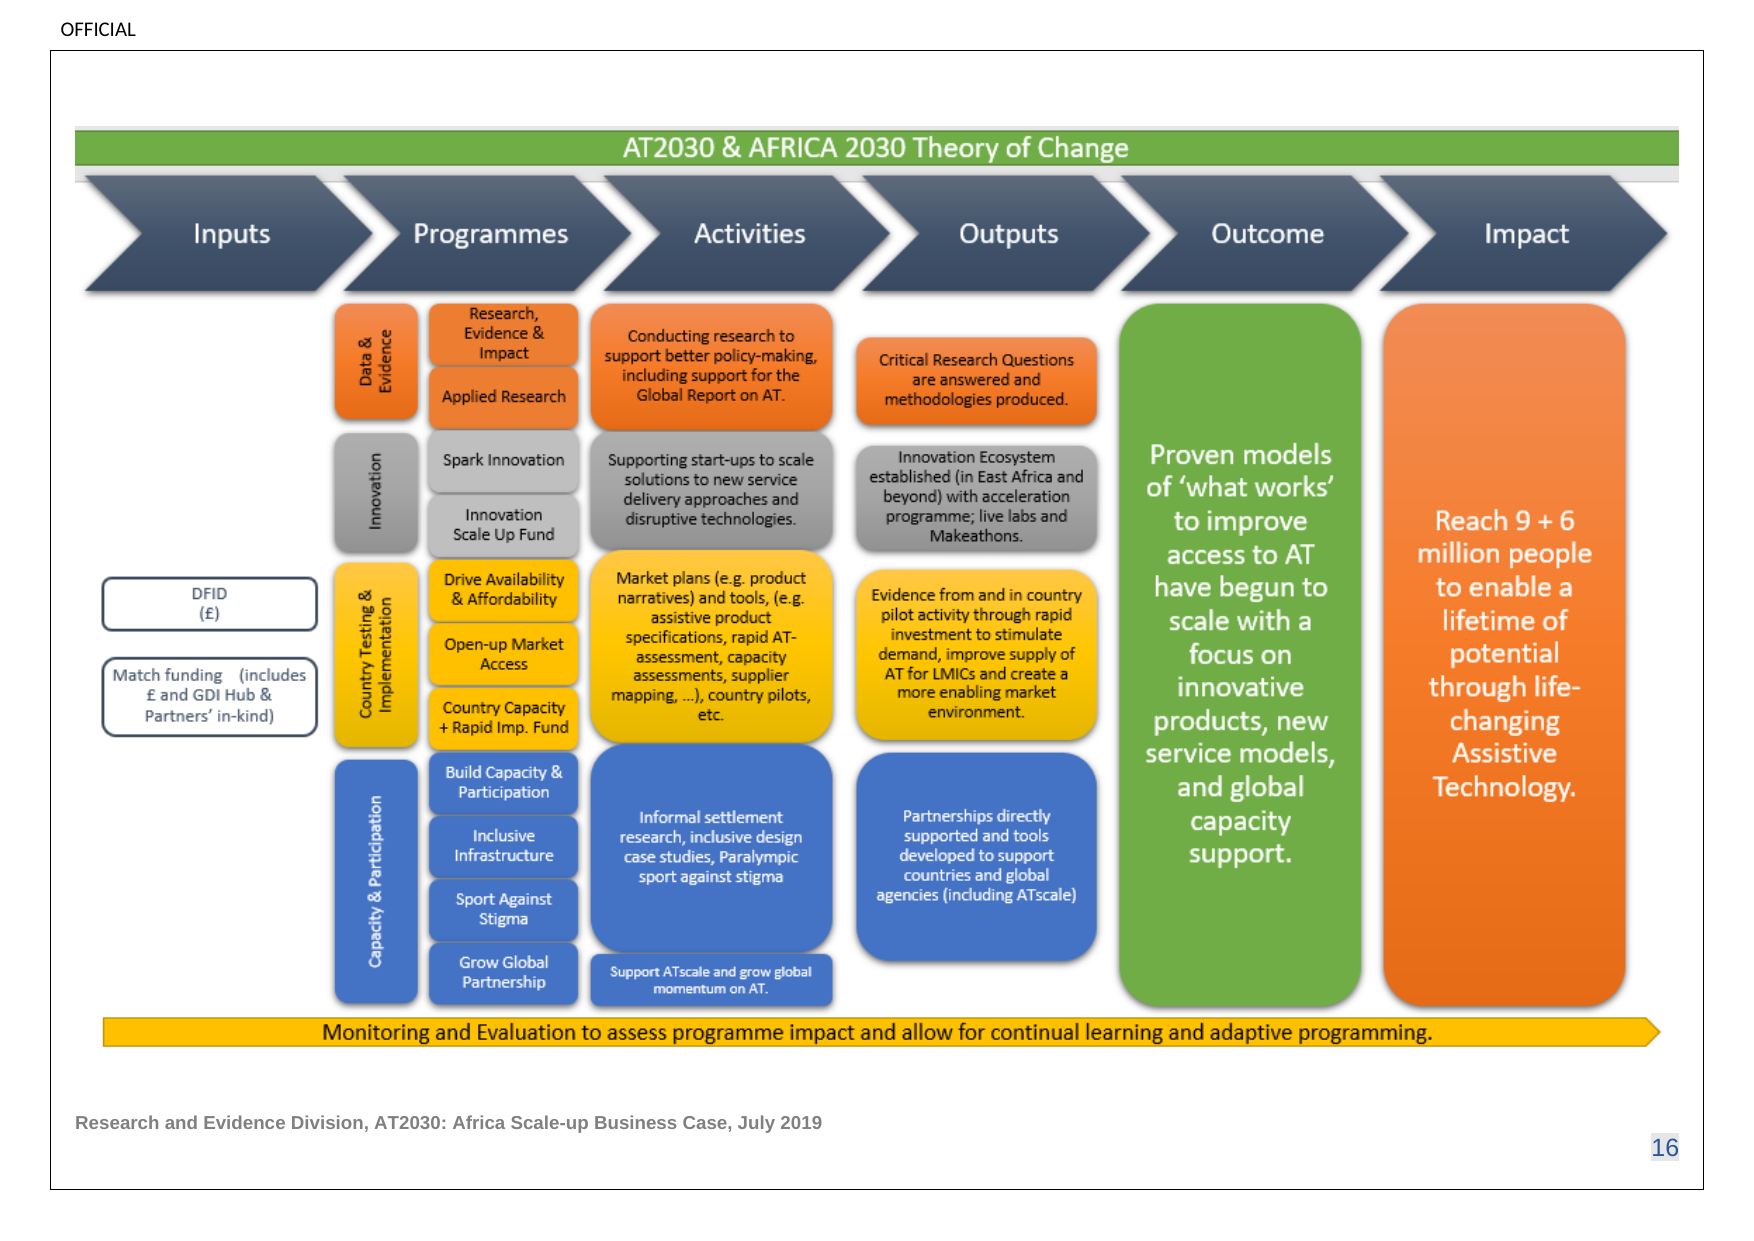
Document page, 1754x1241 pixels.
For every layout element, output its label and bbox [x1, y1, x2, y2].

picture [75, 126, 1679, 1078]
